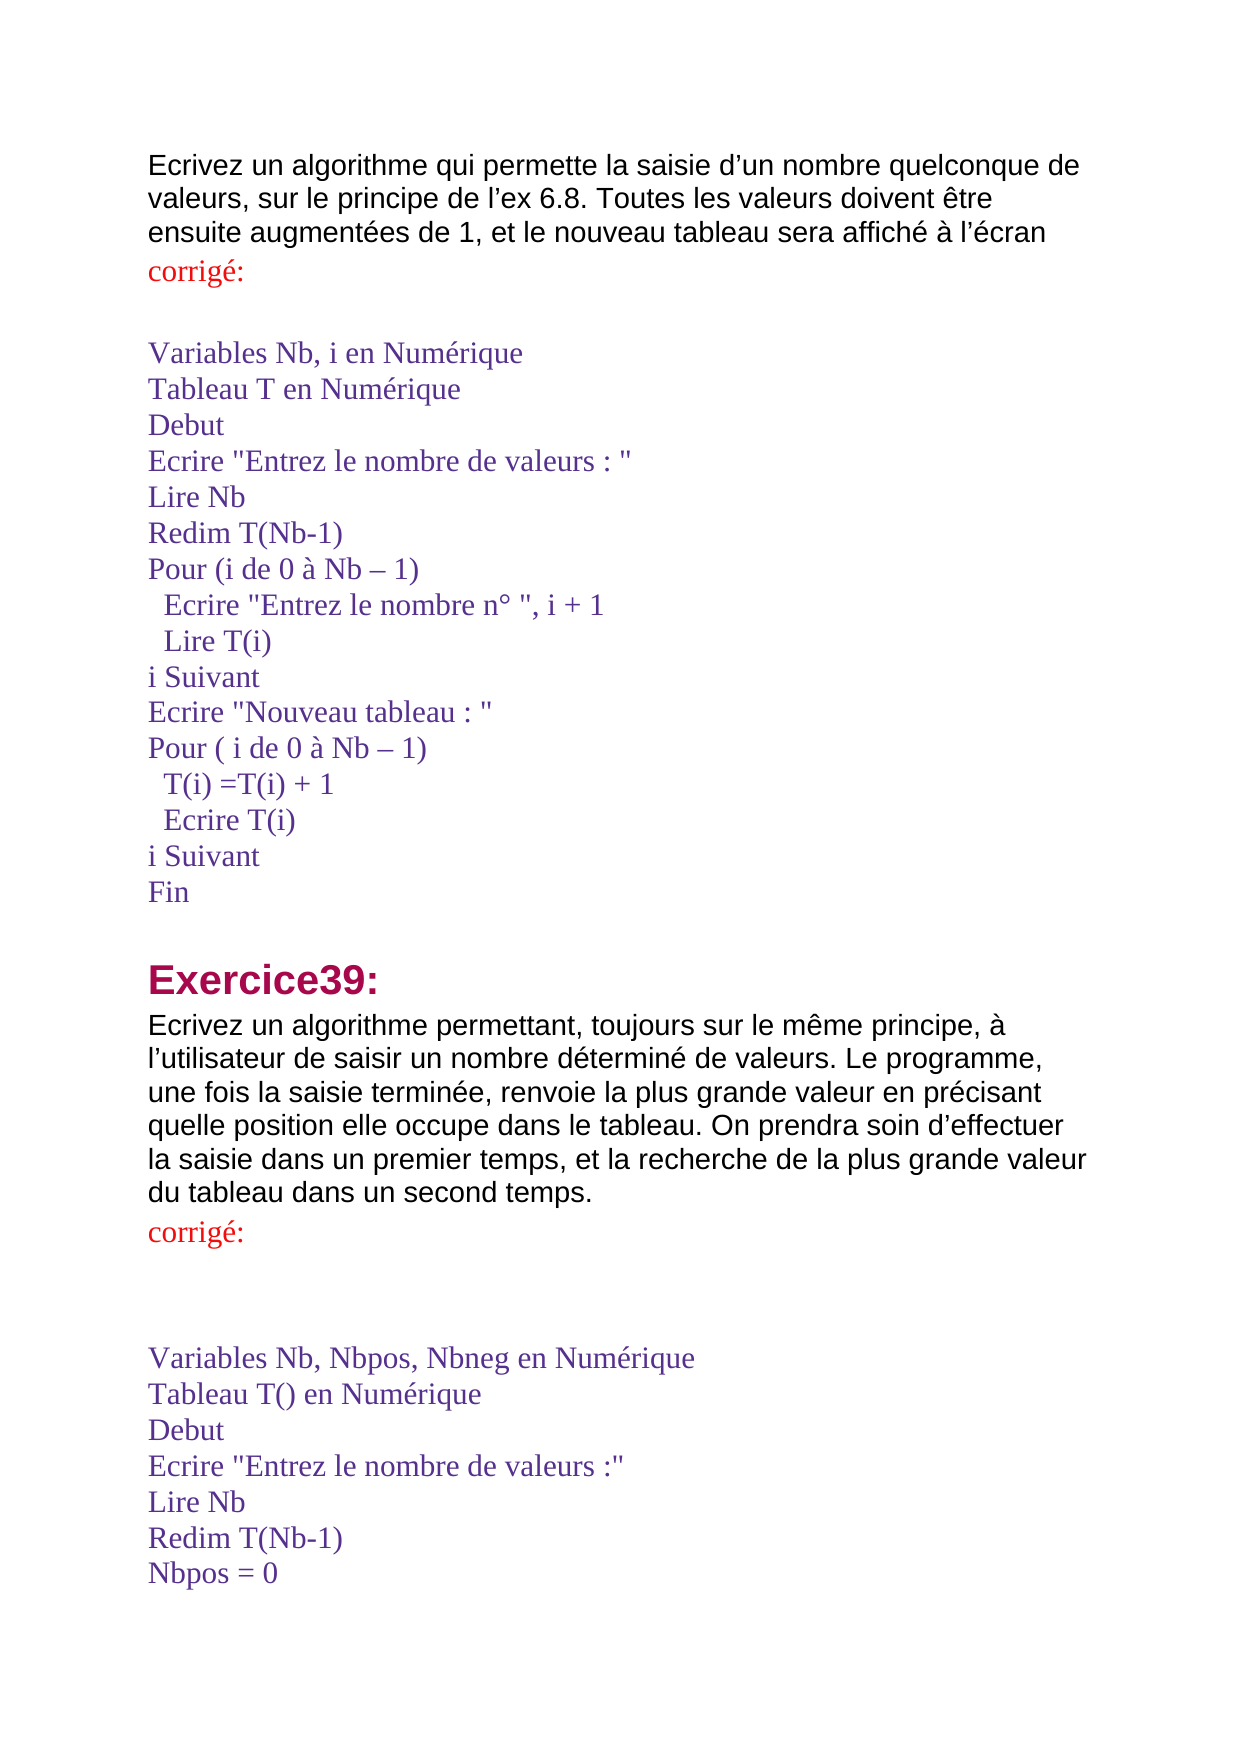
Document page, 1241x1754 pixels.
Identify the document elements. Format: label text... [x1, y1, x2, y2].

text corrigé: [148, 1213, 1093, 1249]
text Exercice39: [148, 955, 1093, 1003]
text Variables Nb, Nbpos, Nbneg en Numérique Tableau T() en Numérique Debut Ecrire "Entrez le nombre de valeurs :" Lire Nb Redim T(Nb-1) Nbpos = 0 [148, 1339, 1093, 1591]
text Ecrivez un algorithme permettant, toujours sur le même principe, à l’utilisateur de saisir un nombre déterminé de valeurs. Le programme, une fois la saisie terminée, renvoie la plus grande valeur en précisant quelle position elle occupe dans le tableau. On prendra soin d’effectuer la saisie dans un premier temps, et la recherche de la plus grande valeur du tableau dans un second temps. [148, 1007, 1093, 1209]
text corrigé: [148, 252, 1093, 288]
text Variables Nb, i en Numérique Tableau T en Numérique Debut Ecrire "Entrez le nombre de valeurs : " Lire Nb Redim T(Nb-1) Pour (i de 0 à Nb – 1) Ecrire "Entrez le nombre n° ", i + 1 Lire T(i) i Suivant Ecrire "Nouveau tableau : " Pour ( i de 0 à Nb – 1) T(i) =T(i) + 1 Ecrire T(i) i Suivant Fin [148, 334, 1093, 909]
text Ecrivez un algorithme qui permette la saisie d’un nombre quelconque de valeurs, sur le principe de l’ex 6.8. Toutes les valeurs doivent être ensuite augmentées de 1, et le nouveau tableau sera affiché à l’écran [148, 148, 1093, 248]
